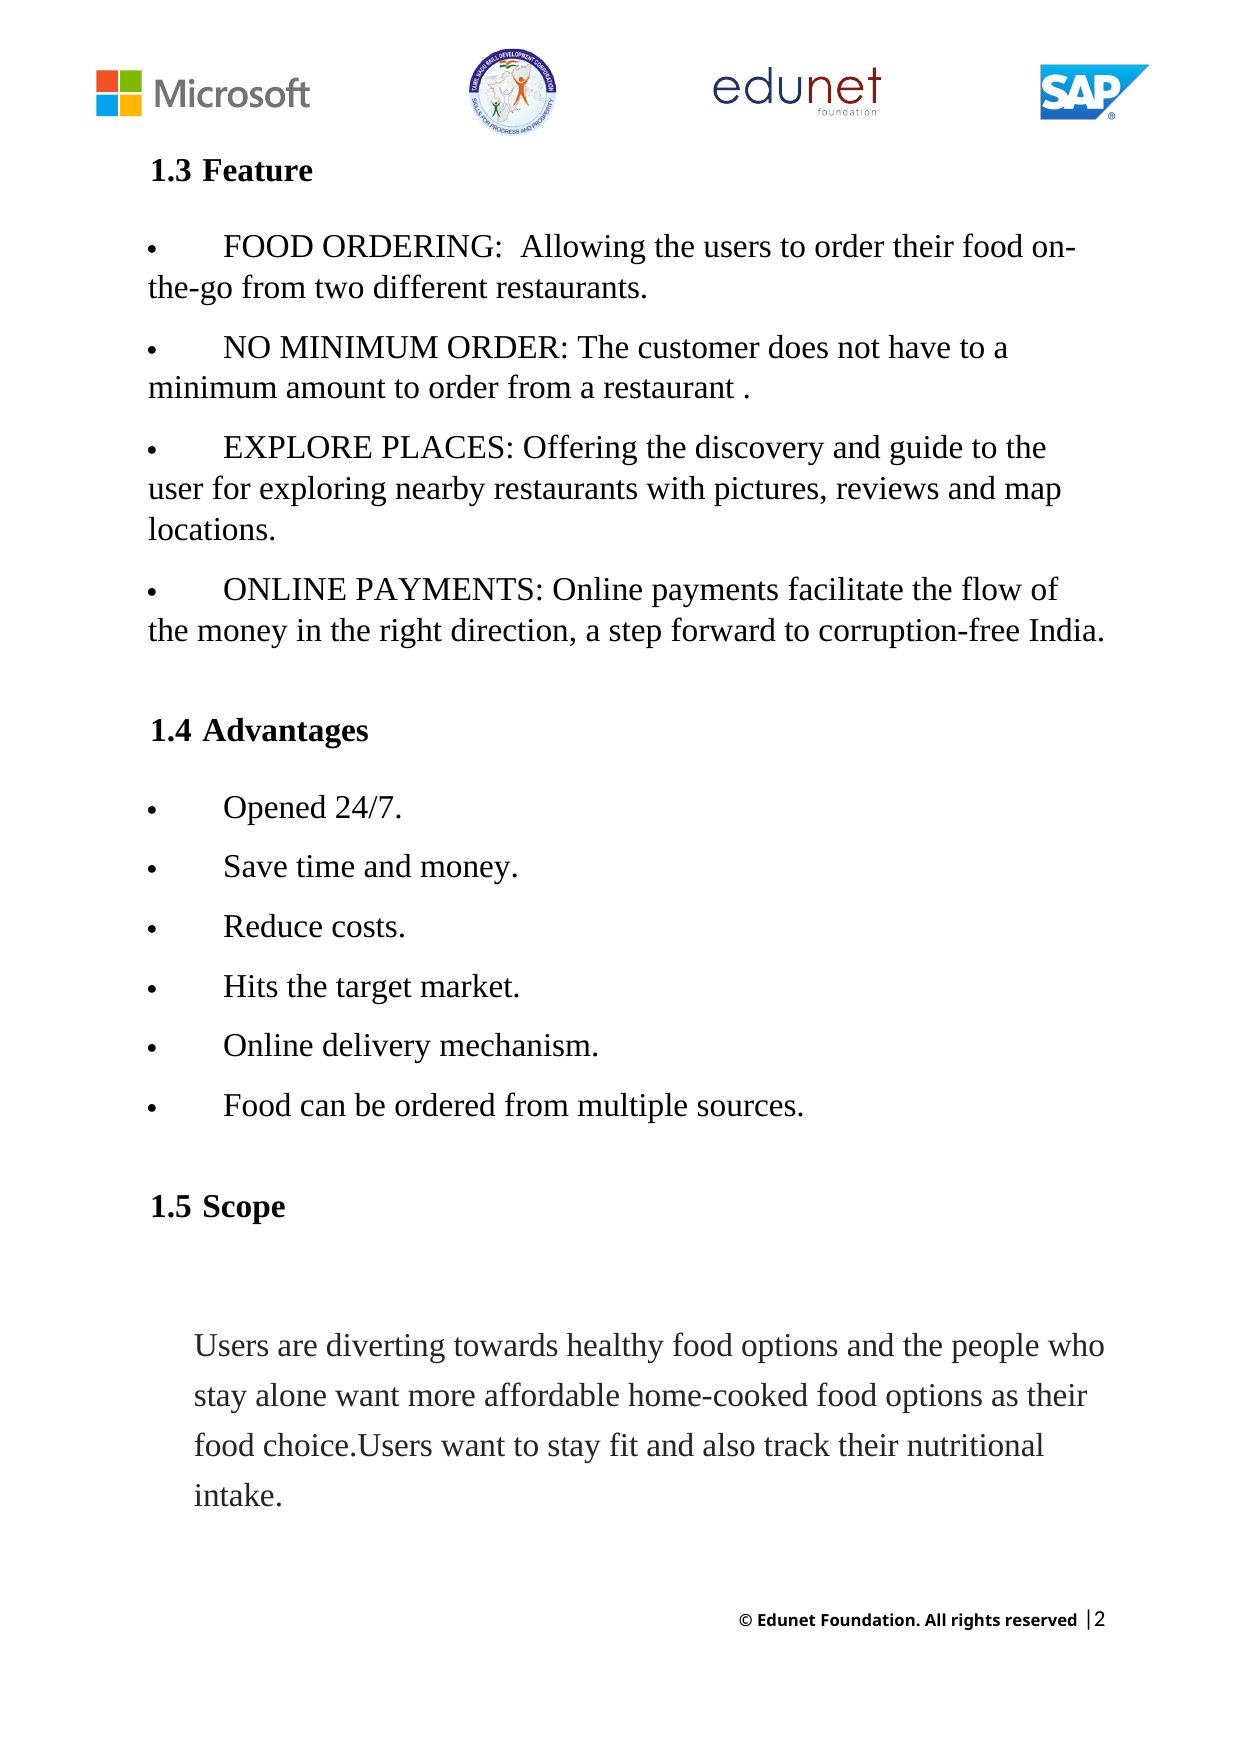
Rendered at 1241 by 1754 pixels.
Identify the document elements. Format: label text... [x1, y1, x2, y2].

list Opened 24/7. [148, 787, 1107, 825]
list Food can be ordered from multiple sources. [148, 1085, 1107, 1124]
list Online delivery mechanism. [148, 1026, 1107, 1064]
list Scope [150, 1186, 1105, 1224]
list Hits the target market. [148, 966, 1107, 1004]
list Save time and money. [148, 847, 1107, 885]
list EXPLORE PLACES: Offering the discovery and guide to the user for exploring nearby restaurants with pictures, reviews and map locations. [148, 427, 1107, 548]
list FOOD ORDERING: Allowing the users to order their food on-the-go from two different restaurants. [148, 226, 1107, 306]
list NO MINIMUM ORDER: The customer does not have to a minimum amount to order from a restaurant . [148, 327, 1107, 406]
list Advantages [150, 711, 1105, 749]
list ONLINE PAYMENTS: Online payments facilitate the flow of the money in the right direction, a step forward to corruption-free India. [148, 569, 1107, 648]
text Users are diverting towards healthy food options and the people who stay alone want more affordable home-cooked food options as their food choice.Users want to stay fit and also track their nutritional intake. [194, 1314, 1105, 1514]
list Feature [150, 150, 1105, 188]
list Reduce costs. [148, 906, 1107, 944]
